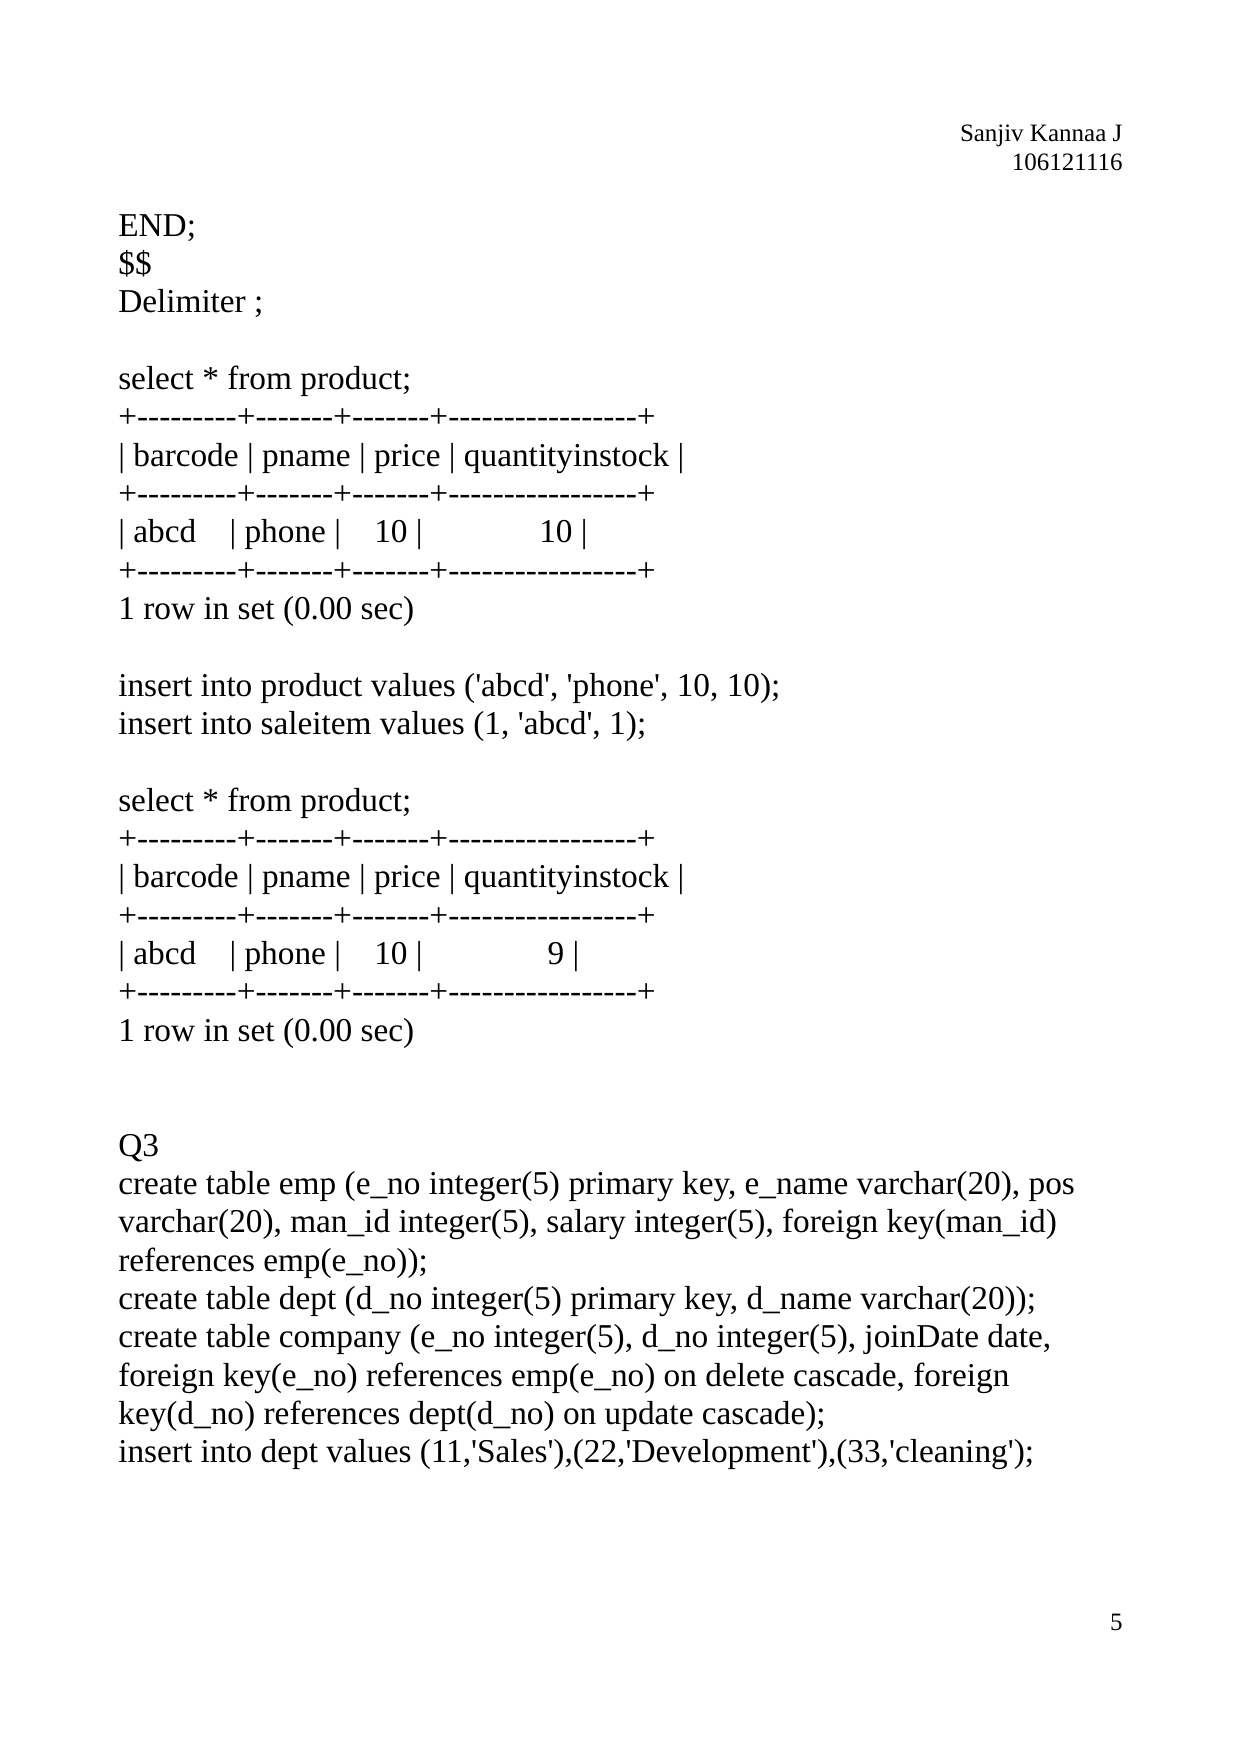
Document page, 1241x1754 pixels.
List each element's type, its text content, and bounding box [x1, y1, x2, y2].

text +---------+-------+-------+-----------------+ [118, 818, 1122, 857]
text +---------+-------+-------+-----------------+ [118, 397, 1122, 435]
text +---------+-------+-------+-----------------+ [118, 550, 1122, 588]
text create table emp (e_no integer(5) primary key, e_name varchar(20), pos varchar(20), man_id integer(5), salary integer(5), foreign key(man_id) references emp(e_no)); [118, 1163, 1122, 1278]
text END; [118, 205, 1122, 243]
text insert into dept values (11,'Sales'),(22,'Development'),(33,'cleaning'); [118, 1432, 1122, 1470]
text +---------+-------+-------+-----------------+ [118, 895, 1122, 933]
text 1 row in set (0.00 sec) [118, 588, 1122, 627]
text Delimiter ; [118, 282, 1122, 320]
text 1 row in set (0.00 sec) [118, 1010, 1122, 1048]
text +---------+-------+-------+-----------------+ [118, 972, 1122, 1010]
text select * from product; [118, 780, 1122, 818]
text create table company (e_no integer(5), d_no integer(5), joinDate date, foreign key(e_no) references emp(e_no) on delete cascade, foreign key(d_no) references dept(d_no) on update cascade); [118, 1317, 1122, 1432]
text | abcd | phone | 10 | 10 | [118, 512, 1122, 550]
text | abcd | phone | 10 | 9 | [118, 933, 1122, 972]
text insert into product values ('abcd', 'phone', 10, 10); [118, 665, 1122, 703]
text $$ [118, 243, 1122, 282]
text | barcode | pname | price | quantityinstock | [118, 857, 1122, 895]
text insert into saleitem values (1, 'abcd', 1); [118, 703, 1122, 742]
text Q3 [118, 1125, 1122, 1163]
text +---------+-------+-------+-----------------+ [118, 473, 1122, 512]
text create table dept (d_no integer(5) primary key, d_name varchar(20)); [118, 1278, 1122, 1317]
text | barcode | pname | price | quantityinstock | [118, 435, 1122, 473]
text select * from product; [118, 358, 1122, 397]
